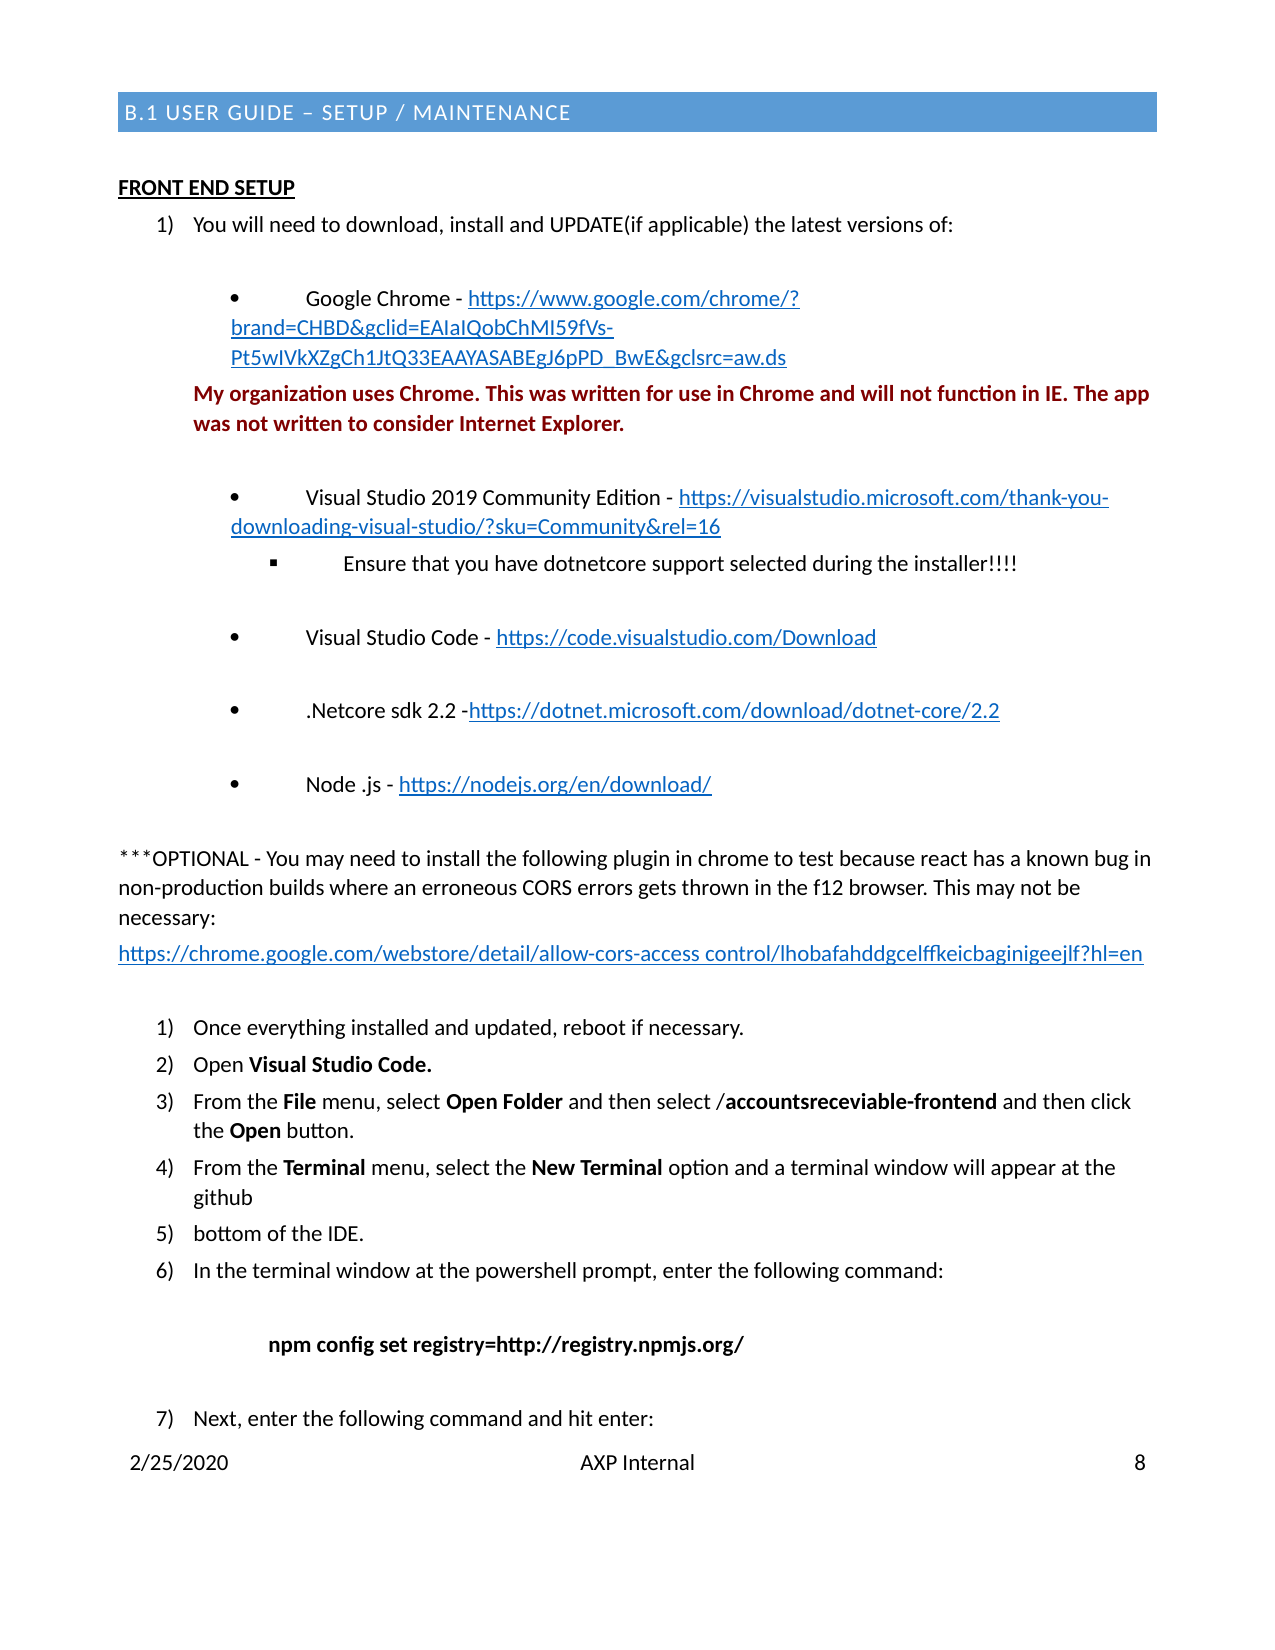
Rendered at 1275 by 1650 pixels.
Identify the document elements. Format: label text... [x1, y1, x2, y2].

list Visual Studio Code - https://code.visualstudio.com/Download [231, 623, 1157, 651]
list You will need to download, install and UPDATE(if applicable) the latest versions of: [156, 210, 1157, 238]
list Ensure that you have dotnetcore support selected during the installer!!!! [268, 549, 1157, 577]
list From the File menu, select Open Folder and then select /accountsreceviable-frontend and then click the Open button. [156, 1087, 1157, 1144]
list Google Chrome - https://www.google.com/chrome/?brand=CHBD&gclid=EAIaIQobChMI59fVs-Pt5wIVkXZgCh1JtQ33EAAYASABEgJ6pPD_BwE&gclsrc=aw.ds [231, 284, 1157, 371]
list Open Visual Studio Code. [156, 1050, 1157, 1078]
list From the Terminal menu, select the New Terminal option and a terminal window will appear at the github [156, 1153, 1157, 1211]
list bottom of the IDE. [156, 1219, 1157, 1247]
list Visual Studio 2019 Community Edition - https://visualstudio.microsoft.com/thank-you-downloading-visual-studio/?sku=Community&rel=16 [231, 483, 1157, 540]
list .Netcore sdk 2.2 -https://dotnet.microsoft.com/download/dotnet-core/2.2 [231, 696, 1157, 724]
list Node .js - https://nodejs.org/en/download/ [231, 770, 1157, 798]
text npm config set registry=http://registry.npmjs.org/ [193, 1330, 1157, 1358]
list Once everything installed and updated, reboot if necessary. [156, 1013, 1157, 1041]
text ***OPTIONAL - You may need to install the following plugin in chrome to test because react has a known bug in non-production builds where an erroneous CORS errors gets thrown in the f12 browser. This may not be necessary: [118, 844, 1157, 931]
text My organization uses Chrome. This was written for use in Chrome and will not function in IE. The app was not written to consider Internet Explorer. [193, 379, 1157, 437]
subtitle B.1 USER GUIDE – SETUP / MAINTENANCE [124, 98, 1151, 126]
list Next, enter the following command and hit enter: [156, 1404, 1157, 1432]
text https://chrome.google.com/webstore/detail/allow-cors-access control/lhobafahddgcelffkeicbaginigeejlf?hl=en [118, 939, 1157, 967]
list In the terminal window at the powershell prompt, enter the following command: [156, 1256, 1157, 1284]
text FRONT END SETUP [118, 173, 1157, 201]
